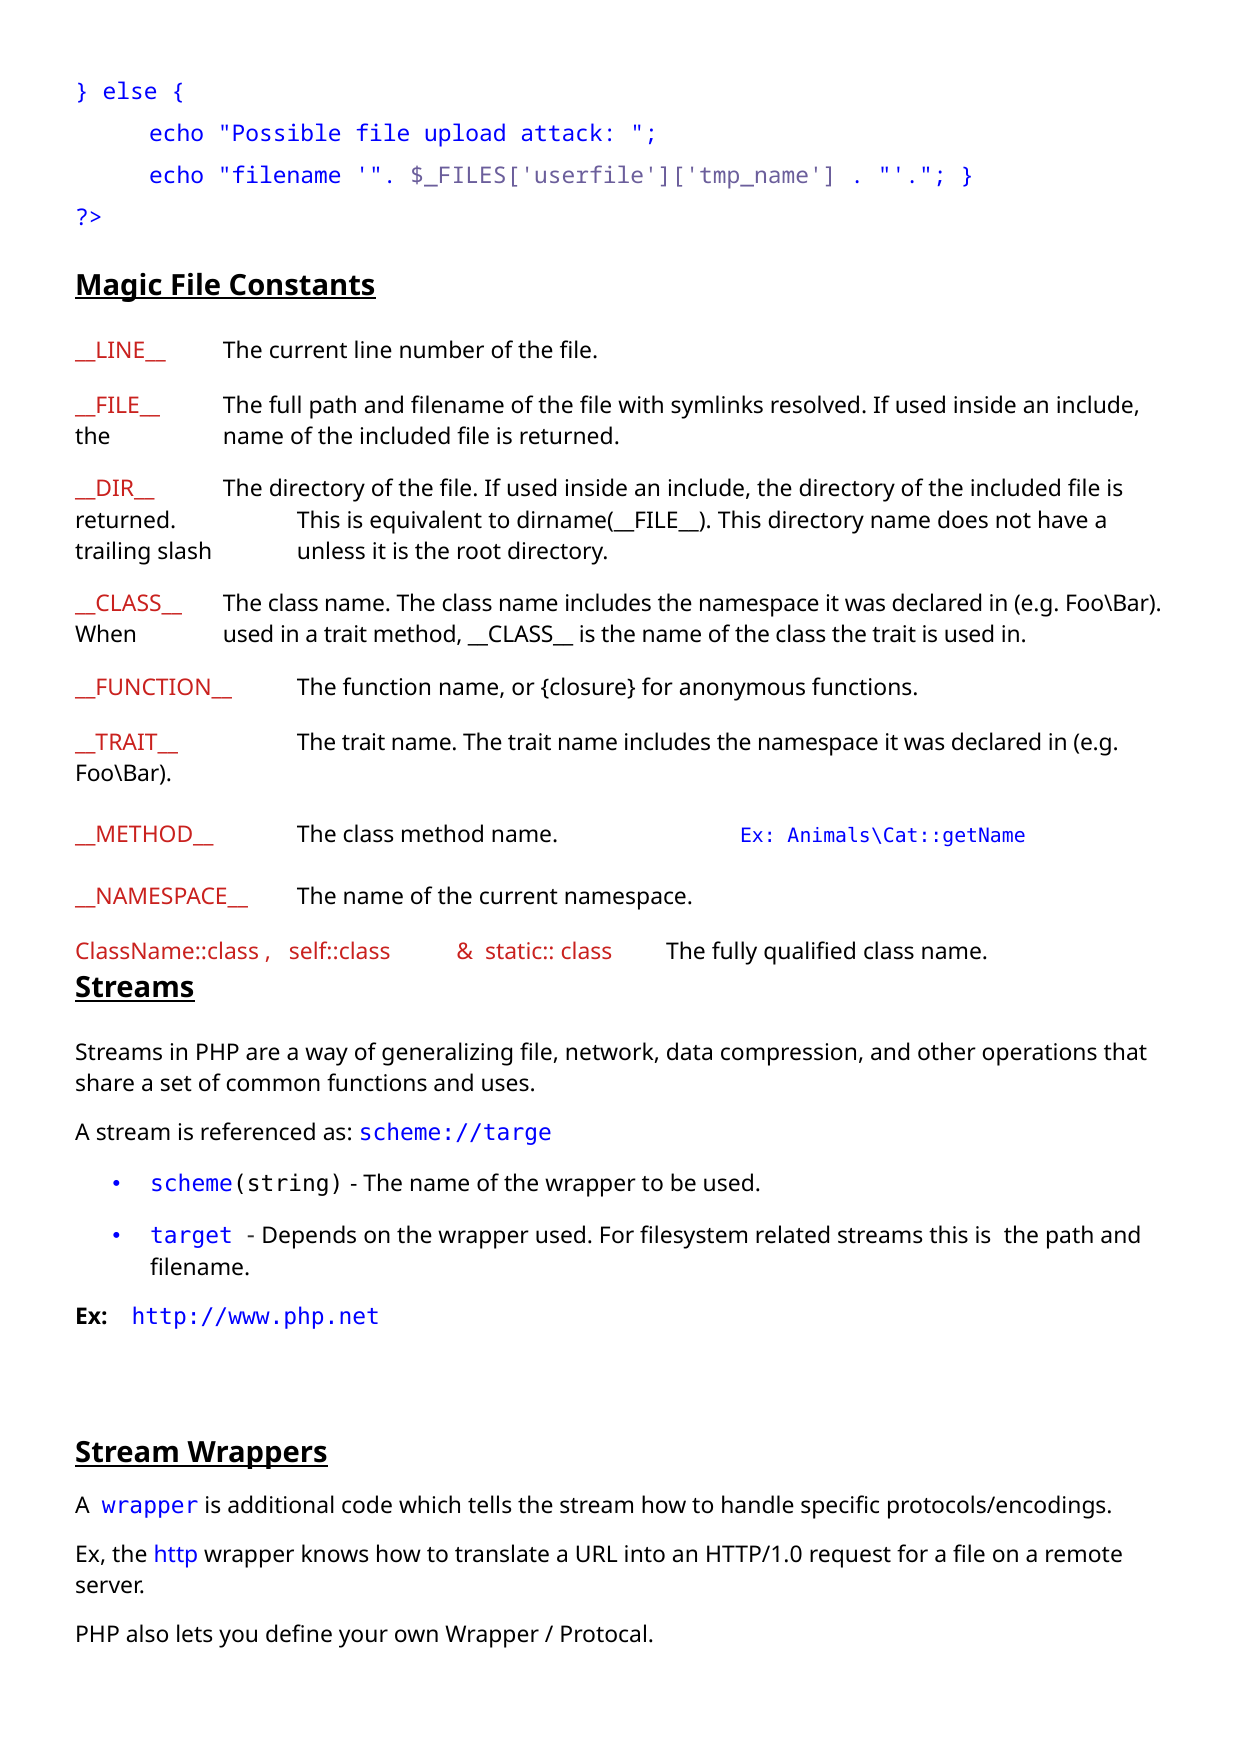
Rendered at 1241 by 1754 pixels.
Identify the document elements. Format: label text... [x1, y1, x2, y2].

text __CLASS__ The class name. The class name includes the namespace it was declared in (e.g. Foo\Bar). When used in a trait method, __CLASS__ is the name of the class the trait is used in. [75, 587, 1166, 649]
text A stream is referenced as: scheme://targe [75, 1116, 1166, 1147]
text echo "filename '". $_FILES['userfile']['tmp_name'] . "'."; } [75, 159, 1166, 190]
text Streams [75, 966, 1166, 1006]
text __FUNCTION__ The function name, or {closure} for anonymous functions. [75, 671, 1166, 702]
text __NAMESPACE__ The name of the current namespace. [75, 879, 1166, 911]
text Magic File Constants [75, 264, 1166, 303]
text ClassName::class , self::class & static:: class The fully qualified class name. [75, 935, 1166, 966]
text __METHOD__ The class method name. Ex: Animals\Cat::getName [75, 818, 1166, 849]
text Ex: http://www.php.net [75, 1300, 1166, 1331]
text PHP also lets you define your own Wrapper / Protocal. [75, 1618, 1166, 1649]
text __TRAIT__ The trait name. The trait name includes the namespace it was declared in (e.g. Foo\Bar). [75, 726, 1166, 788]
text A wrapper is additional code which tells the stream how to handle specific protocols/encodings. [75, 1489, 1166, 1520]
text ?> [75, 201, 1166, 232]
text Streams in PHP are a way of generalizing file, network, data compression, and other operations that share a set of common functions and uses. [75, 1036, 1166, 1098]
list scheme(string) - The name of the wrapper to be used. [112, 1165, 1166, 1199]
text __DIR__ The directory of the file. If used inside an include, the directory of the included file is returned. This is equivalent to dirname(__FILE__). This directory name does not have a trailing slash unless it is the root directory. [75, 472, 1166, 566]
text } else { [75, 75, 1166, 106]
text __FILE__ The full path and filename of the file with symlinks resolved. If used inside an include, the name of the included file is returned. [75, 389, 1166, 451]
text Stream Wrappers [75, 1431, 1166, 1471]
text Ex, the http wrapper knows how to translate a URL into an HTTP/1.0 request for a file on a remote server. [75, 1538, 1166, 1600]
text echo "Possible file upload attack: "; [75, 117, 1166, 148]
text __LINE__ The current line number of the file. [75, 333, 1166, 365]
list target - Depends on the wrapper used. For filesystem related streams this is the path and filename. [112, 1217, 1166, 1282]
